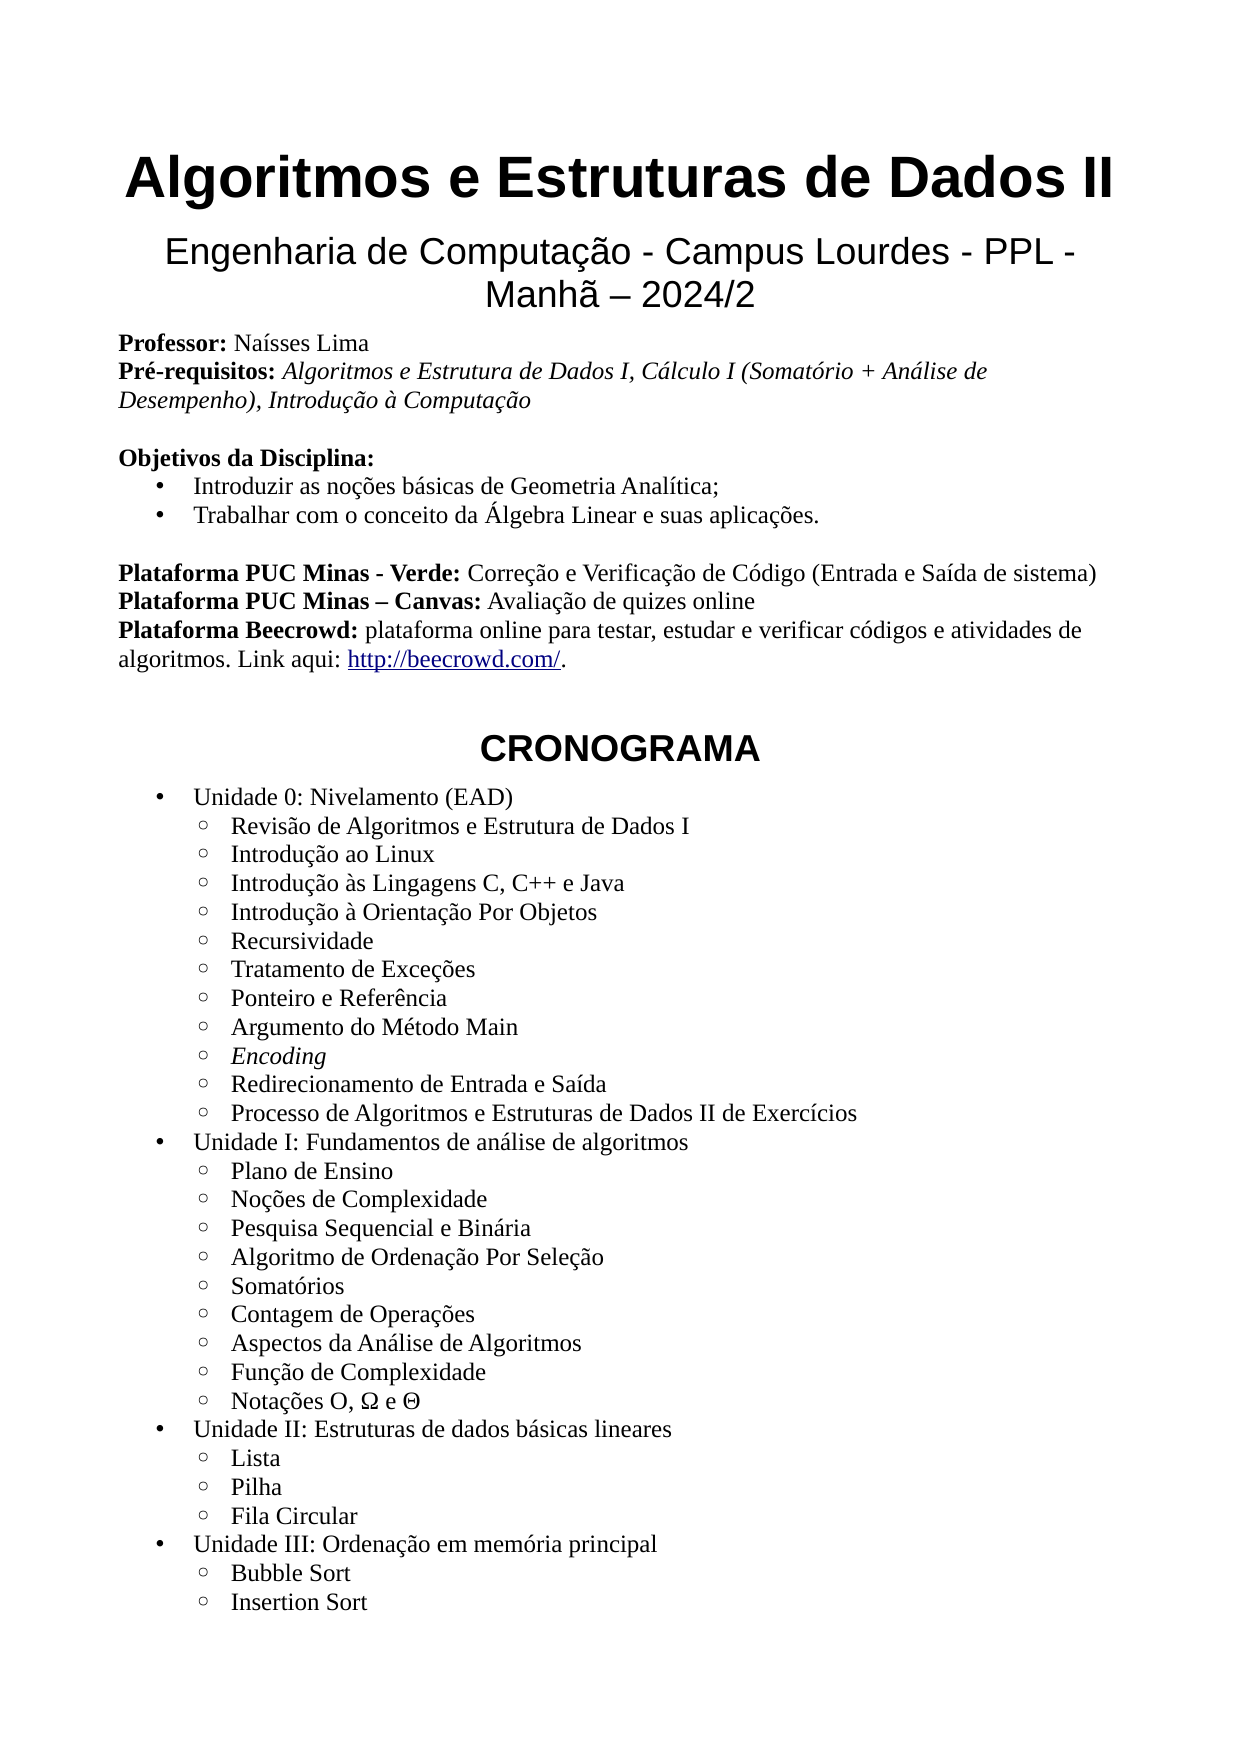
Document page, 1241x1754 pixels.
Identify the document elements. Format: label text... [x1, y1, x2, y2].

list Recursividade [193, 926, 1122, 954]
list Aspectos da Análise de Algoritmos [193, 1328, 1122, 1357]
list Ponteiro e Referência [193, 983, 1122, 1012]
list Processo de Algoritmos e Estruturas de Dados II de Exercícios [193, 1098, 1122, 1127]
list Pilha [193, 1472, 1122, 1501]
list Argumento do Método Main [193, 1012, 1122, 1041]
list Encoding [193, 1041, 1122, 1069]
subtitle Engenharia de Computação - Campus Lourdes - PPL - Manhã – 2024/2 [118, 229, 1122, 315]
text Pré-requisitos: Algoritmos e Estrutura de Dados I, Cálculo I (Somatório + Análise de Desempenho), Introdução à Computação [118, 356, 1122, 414]
list Revisão de Algoritmos e Estrutura de Dados I [193, 811, 1122, 839]
title Algoritmos e Estruturas de Dados II [118, 143, 1122, 210]
list Lista [193, 1443, 1122, 1472]
list Unidade II: Estruturas de dados básicas lineares [156, 1414, 1122, 1443]
list Trabalhar com o conceito da Álgebra Linear e suas aplicações. [156, 500, 1122, 529]
list Introdução ao Linux [193, 839, 1122, 868]
list Plano de Ensino [193, 1156, 1122, 1184]
list Noções de Complexidade [193, 1184, 1122, 1213]
list Bubble Sort [193, 1558, 1122, 1587]
list Função de Complexidade [193, 1357, 1122, 1386]
text Plataforma Beecrowd: plataforma online para testar, estudar e verificar códigos e atividades de algoritmos. Link aqui: http://beecrowd.com/. [118, 615, 1122, 673]
list Redirecionamento de Entrada e Saída [193, 1069, 1122, 1098]
list Somatórios [193, 1271, 1122, 1299]
list Unidade 0: Nivelamento (EAD) [156, 782, 1122, 811]
list Algoritmo de Ordenação Por Seleção [193, 1242, 1122, 1271]
list Insertion Sort [193, 1587, 1122, 1616]
list Introdução à Orientação Por Objetos [193, 897, 1122, 926]
text Professor: Naísses Lima [118, 328, 1122, 356]
text Objetivos da Disciplina: [118, 443, 1122, 471]
list Notações O, Ω e Θ [193, 1386, 1122, 1414]
list Unidade III: Ordenação em memória principal [156, 1529, 1122, 1558]
list Tratamento de Exceções [193, 954, 1122, 983]
list Introduzir as noções básicas de Geometria Analítica; [156, 471, 1122, 500]
subtitle CRONOGRAMA [118, 726, 1122, 769]
list Fila Circular [193, 1501, 1122, 1529]
list Contagem de Operações [193, 1299, 1122, 1328]
text Plataforma PUC Minas – Canvas: Avaliação de quizes online [118, 586, 1122, 615]
text Plataforma PUC Minas - Verde: Correção e Verificação de Código (Entrada e Saída de sistema) [118, 558, 1122, 586]
list Unidade I: Fundamentos de análise de algoritmos [156, 1127, 1122, 1156]
list Introdução às Lingagens C, C++ e Java [193, 868, 1122, 897]
list Pesquisa Sequencial e Binária [193, 1213, 1122, 1242]
